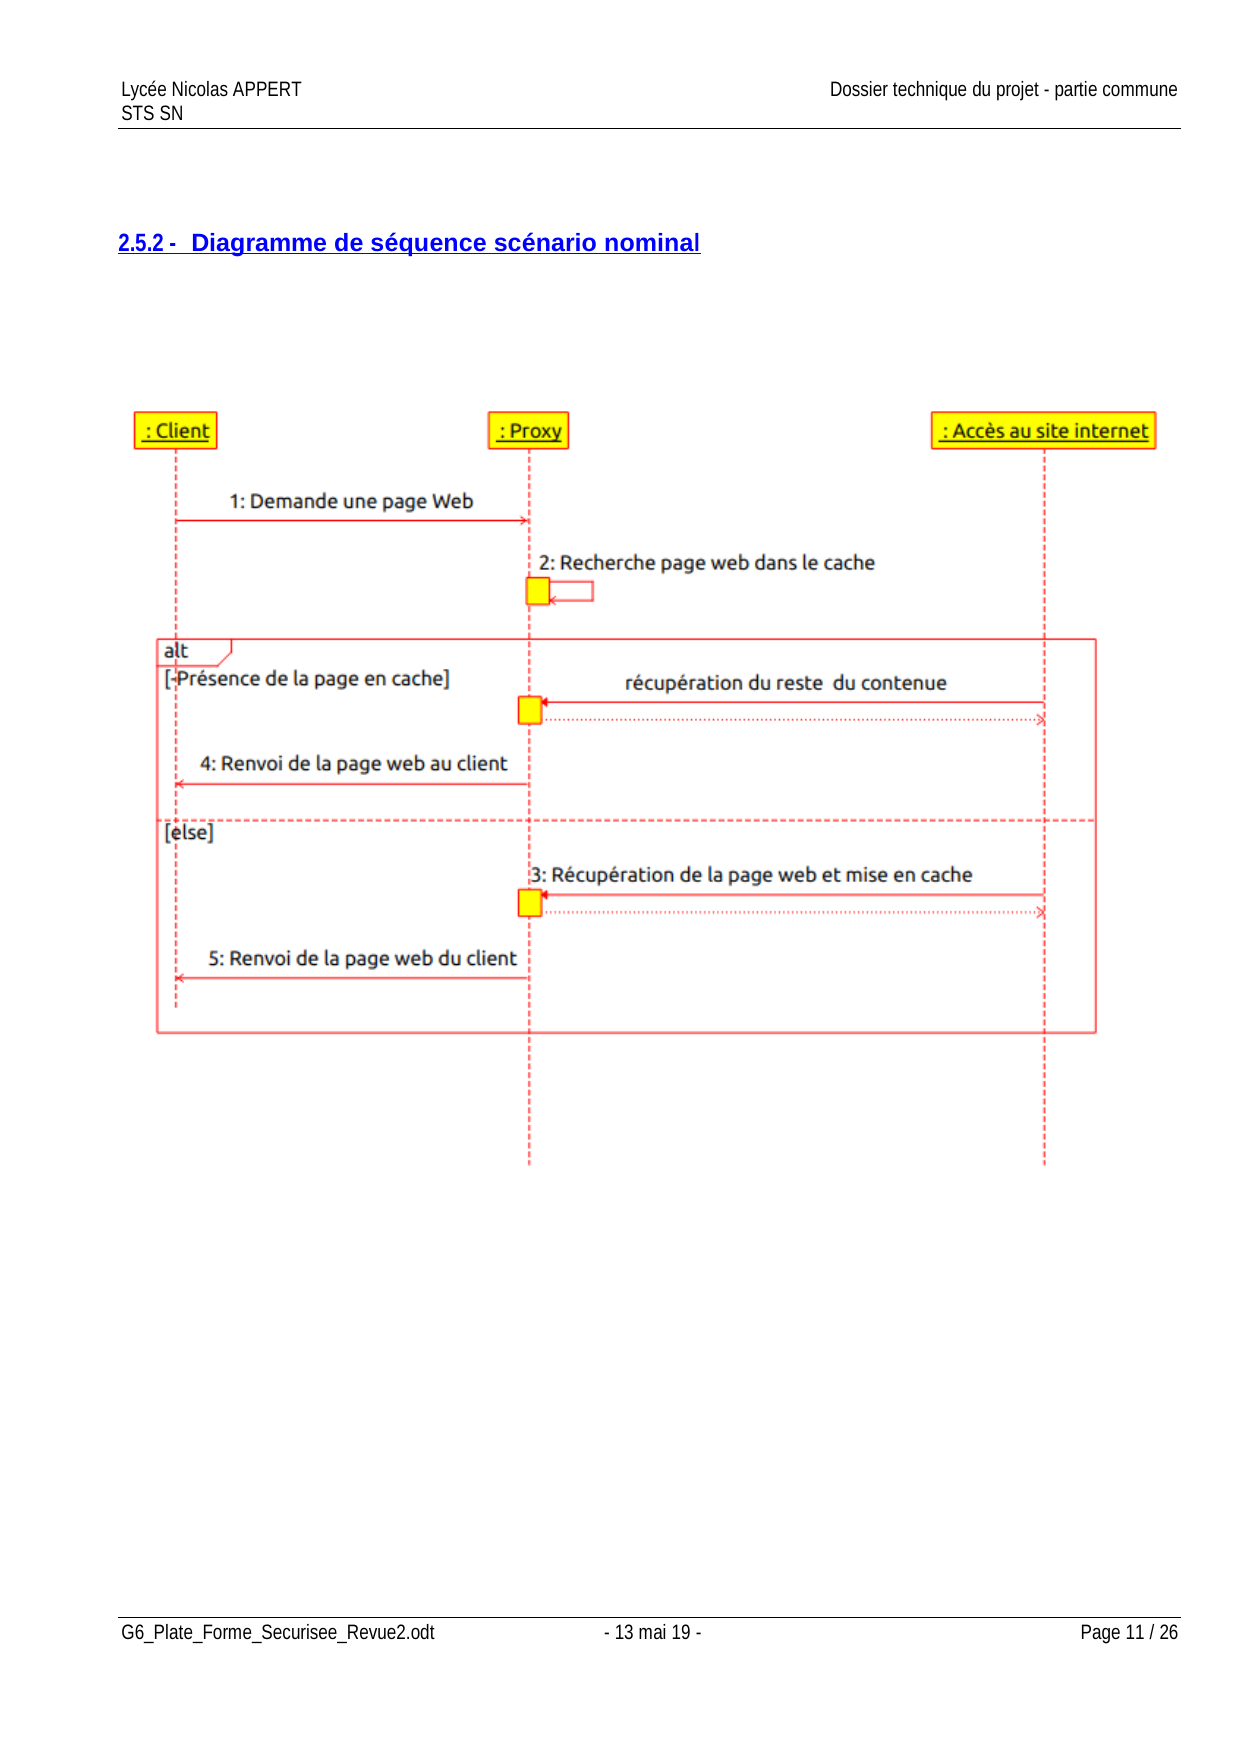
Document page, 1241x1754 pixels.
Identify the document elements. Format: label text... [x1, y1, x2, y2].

picture [118, 394, 1182, 1175]
subtitle Diagramme de séquence scénario nominal [118, 228, 1181, 257]
